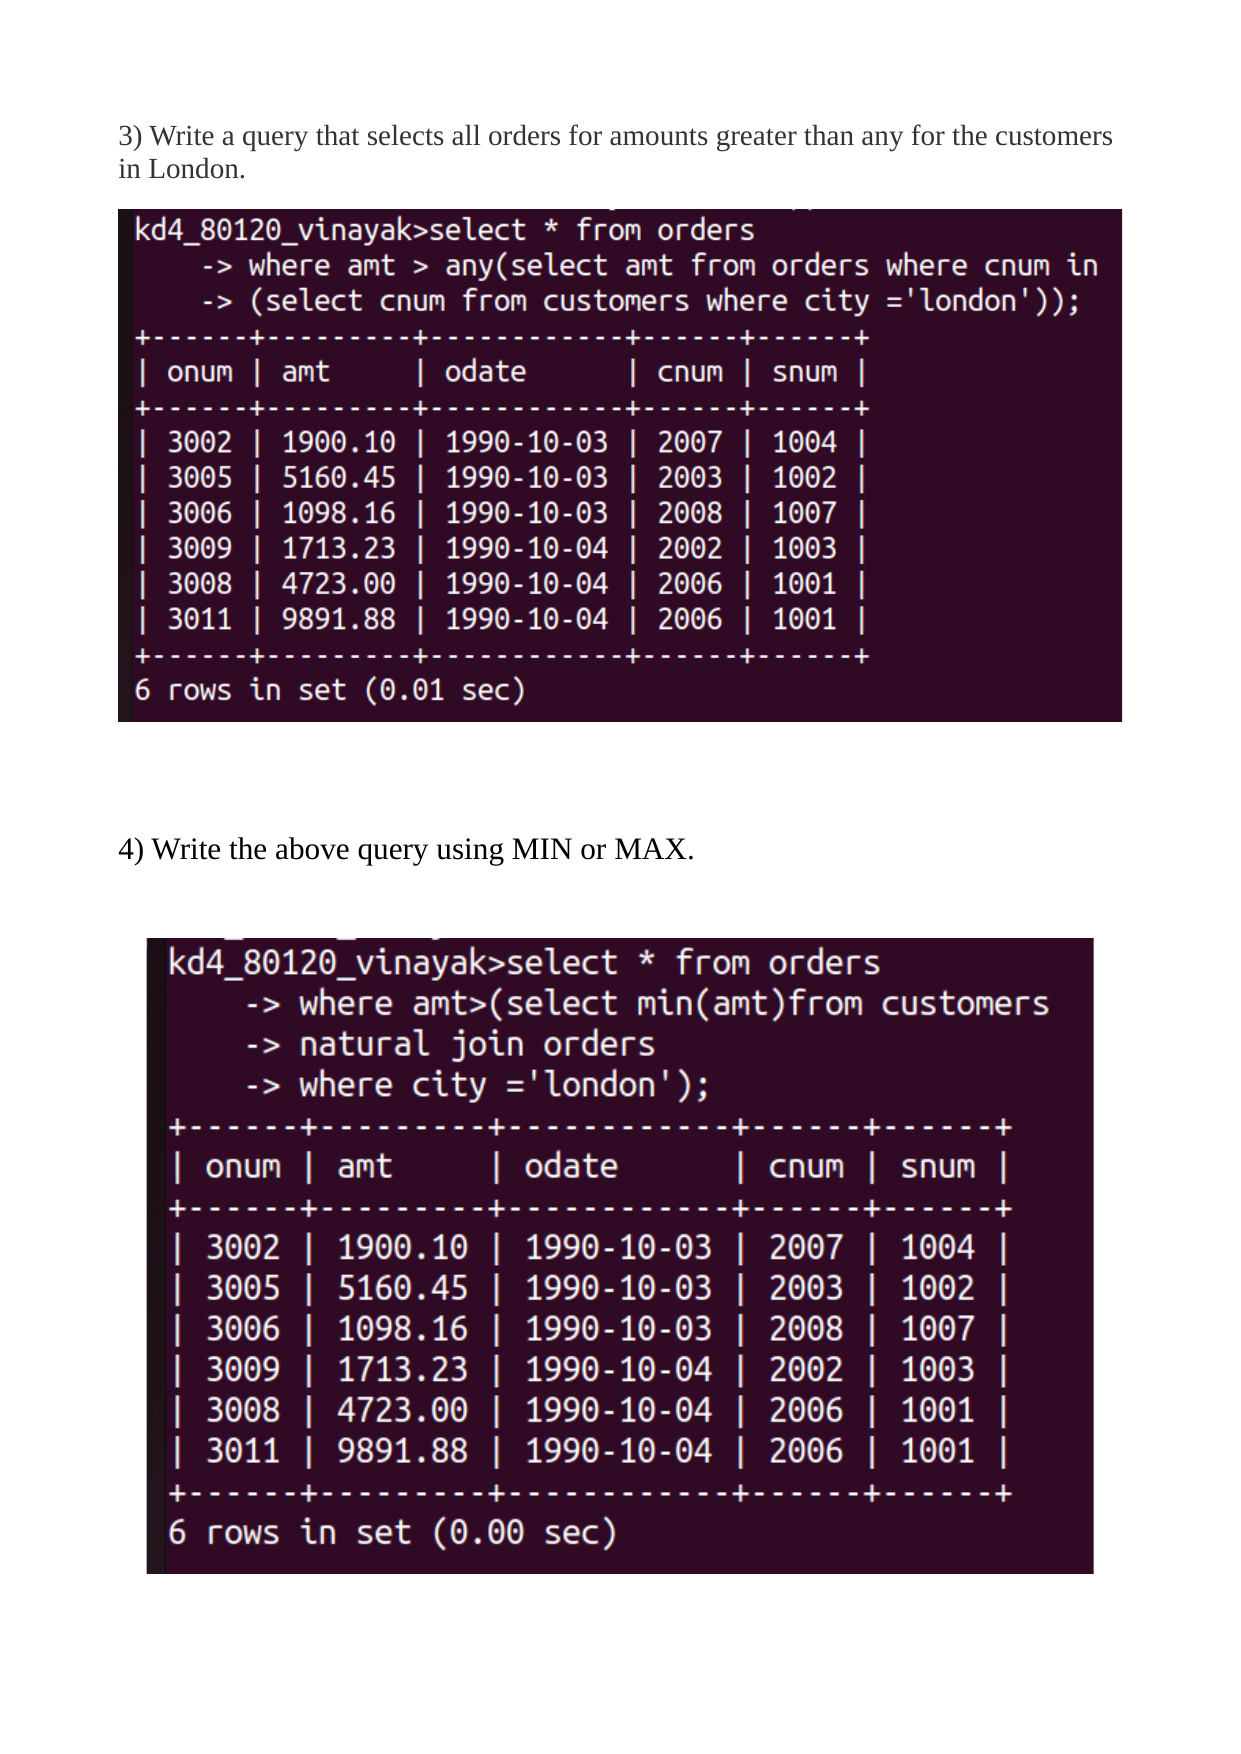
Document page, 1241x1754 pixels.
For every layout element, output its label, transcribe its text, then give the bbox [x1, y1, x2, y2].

picture [118, 209, 1123, 722]
text 4) Write the above query using MIN or MAX. [118, 830, 1122, 866]
picture [146, 938, 1094, 1574]
text 3) Write a query that selects all orders for amounts greater than any for the customers in London. [118, 118, 1122, 185]
